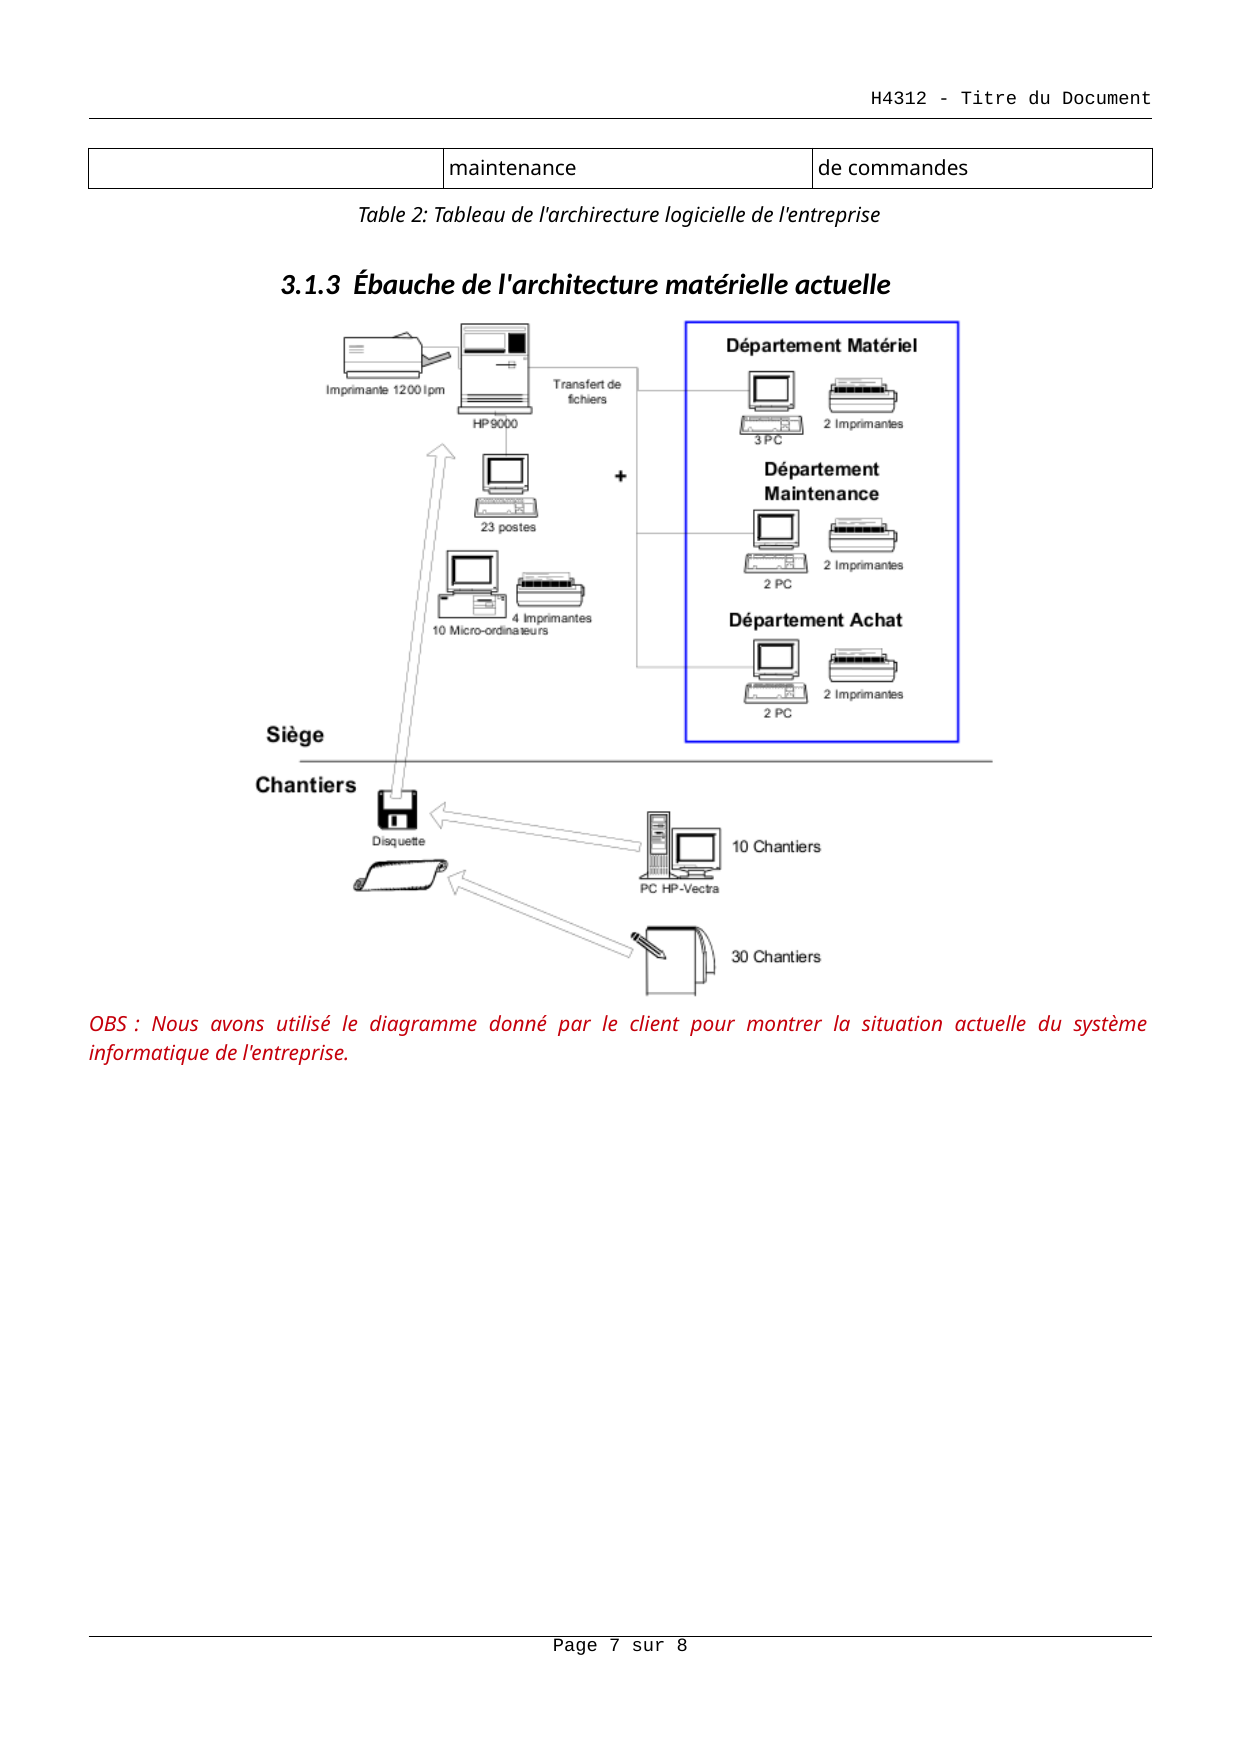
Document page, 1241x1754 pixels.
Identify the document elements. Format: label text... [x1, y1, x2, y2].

text Table 2: Tableau de l'archirecture logicielle de l'entreprise [88, 200, 1152, 228]
subtitle Ébauche de l'architecture matérielle actuelle [280, 266, 1152, 302]
text OBS : Nous avons utilisé le diagramme donné par le client pour montrer la situation actuelle du système informatique de l'entreprise. [88, 314, 1152, 1066]
table_cell [89, 149, 443, 187]
table_cell de commandes [813, 149, 1152, 187]
table_cell maintenance [444, 149, 812, 187]
picture [240, 314, 1001, 1010]
